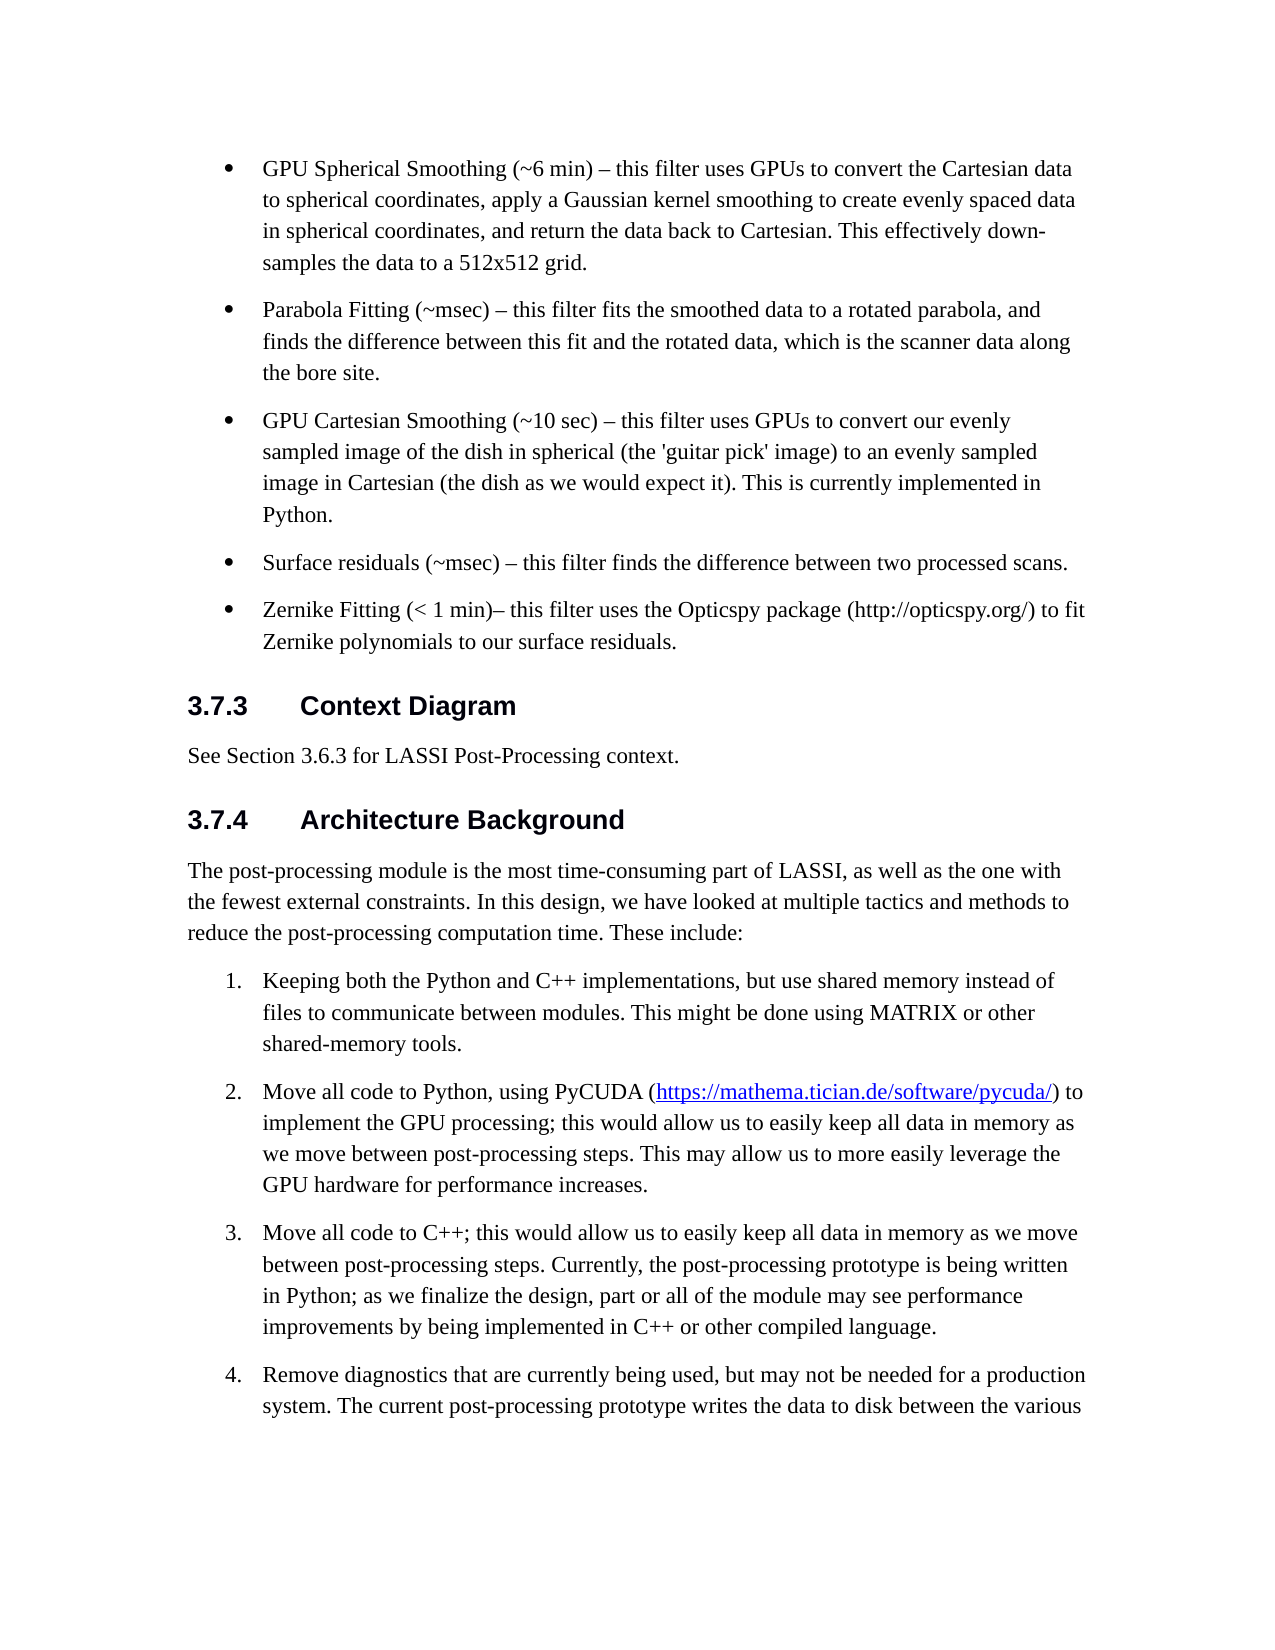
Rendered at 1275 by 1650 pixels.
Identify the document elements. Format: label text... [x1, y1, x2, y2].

text The post-processing module is the most time-consuming part of LASSI, as well as the one with the fewest external constraints. In this design, we have looked at multiple tactics and methods to reduce the post-processing computation time. These include: [187, 852, 1087, 946]
subtitle Context Diagram [187, 685, 1087, 721]
list Parabola Fitting (~msec) – this filter fits the smoothed data to a rotated parabola, and finds the difference between this fit and the rotated data, which is the scanner data along the bore site. [225, 292, 1087, 385]
list Zernike Fitting (< 1 min)– this filter uses the Opticspy package (http://opticspy.org/) to fit Zernike polynomials to our surface residuals. [225, 592, 1087, 654]
list Surface residuals (~msec) – this filter finds the difference between two processed scans. [225, 544, 1087, 575]
list Move all code to Python, using PyCUDA (https://mathema.tician.de/software/pycuda/) to implement the GPU processing; this would allow us to easily keep all data in memory as we move between post-processing steps. This may allow us to more easily leverage the GPU hardware for performance increases. [225, 1073, 1087, 1198]
list Keeping both the Python and C++ implementations, but use shared memory instead of files to communicate between modules. This might be done using MATRIX or other shared-memory tools. [225, 962, 1087, 1056]
list Remove diagnostics that are currently being used, but may not be needed for a production system. The current post-processing prototype writes the data to disk between the various [225, 1356, 1087, 1419]
list GPU Cartesian Smoothing (~10 sec) – this filter uses GPUs to convert our evenly sampled image of the dish in spherical (the 'guitar pick' image) to an evenly sampled image in Cartesian (the dish as we would expect it). This is currently implemented in Python. [225, 402, 1087, 527]
list Move all code to C++; this would allow us to easily keep all data in memory as we move between post-processing steps. Currently, the post-processing prototype is being written in Python; as we finalize the design, part or all of the module may see performance improvements by being implemented in C++ or other compiled language. [225, 1214, 1087, 1339]
subtitle Architecture Background [187, 800, 1087, 835]
text See Section 3.6.3 for LASSI Post-Processing context. [187, 737, 1087, 769]
list GPU Spherical Smoothing (~6 min) – this filter uses GPUs to convert the Cartesian data to spherical coordinates, apply a Gaussian kernel smoothing to create evenly spaced data in spherical coordinates, and return the data back to Cartesian. This effectively down-samples the data to a 512x512 grid. [225, 150, 1087, 275]
